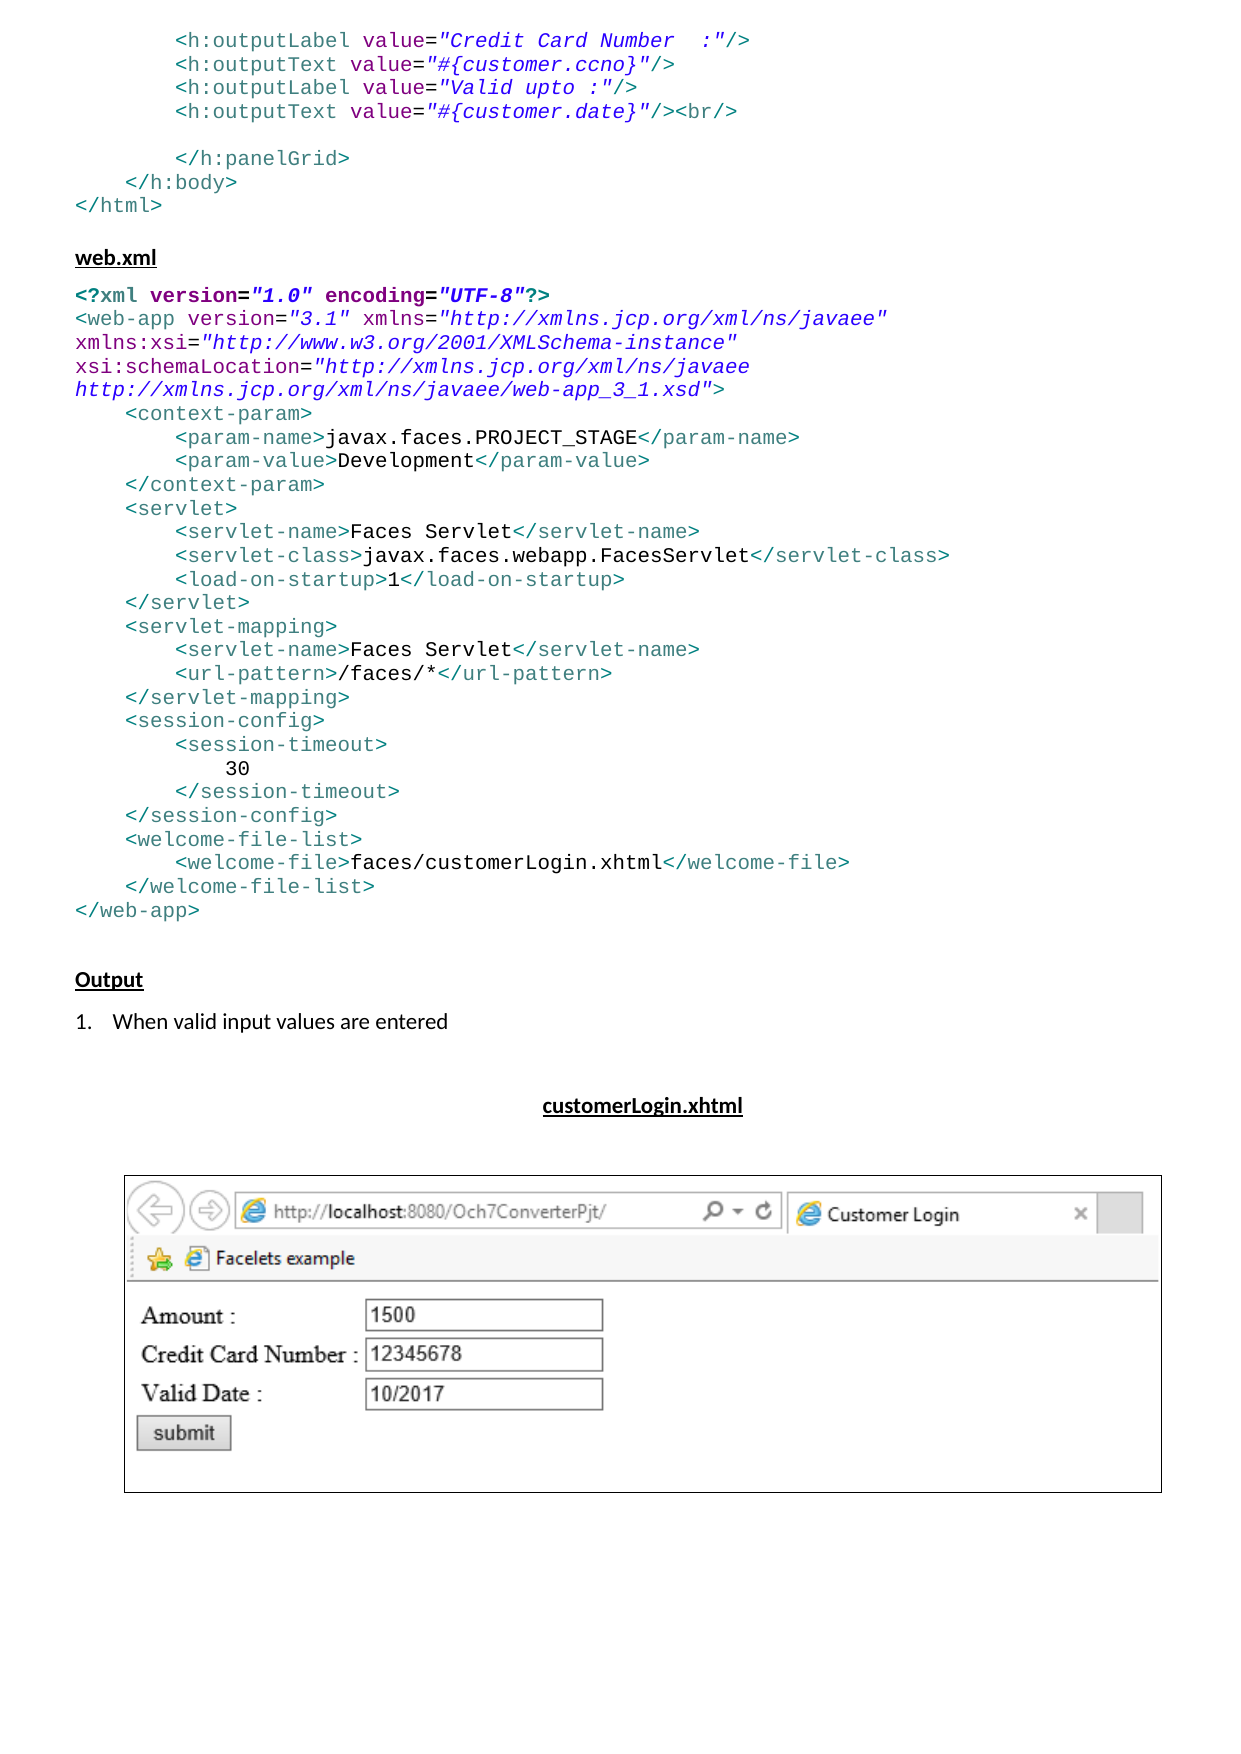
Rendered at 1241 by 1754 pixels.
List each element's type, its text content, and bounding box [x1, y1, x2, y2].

text <h:outputLabel value="Valid upto :"/> [75, 77, 1210, 101]
text <session-config> [75, 710, 1210, 734]
text <web-app version="3.1" xmlns="http://xmlns.jcp.org/xml/ns/javaee" xmlns:xsi="http://www.w3.org/2001/XMLSchema-instance" xsi:schemaLocation="http://xmlns.jcp.org/xml/ns/javaee http://xmlns.jcp.org/xml/ns/javaee/web-app_3_1.xsd"> [75, 308, 1210, 403]
text </h:panelGrid> [75, 148, 1210, 172]
text <servlet-class>javax.faces.webapp.FacesServlet</servlet-class> [75, 545, 1210, 568]
text <servlet-mapping> [75, 616, 1210, 639]
text <context-param> [75, 403, 1210, 427]
text </session-config> [75, 805, 1210, 829]
text <servlet-name>Faces Servlet</servlet-name> [75, 639, 1210, 663]
text <?xml version="1.0" encoding="UTF-8"?> [75, 285, 1210, 308]
text 30 [75, 758, 1210, 781]
text </context-param> [75, 474, 1210, 498]
text <welcome-file-list> [75, 829, 1210, 852]
text <h:outputText value="#{customer.ccno}"/> [75, 54, 1210, 77]
text <servlet> [75, 498, 1210, 521]
text Output [75, 965, 1210, 993]
text </welcome-file-list> [75, 876, 1210, 899]
text <param-name>javax.faces.PROJECT_STAGE</param-name> [75, 427, 1210, 450]
text <welcome-file>faces/customerLogin.xhtml</welcome-file> [75, 852, 1210, 876]
text </servlet> [75, 592, 1210, 616]
text <session-timeout> [75, 734, 1210, 758]
text web.xml [75, 243, 1210, 271]
text customerLogin.xhtml [75, 1091, 1210, 1119]
text <url-pattern>/faces/*</url-pattern> [75, 663, 1210, 687]
text <load-on-startup>1</load-on-startup> [75, 568, 1210, 592]
text <servlet-name>Faces Servlet</servlet-name> [75, 521, 1210, 545]
text <param-value>Development</param-value> [75, 450, 1210, 474]
text <h:outputText value="#{customer.date}"/><br/> [75, 101, 1210, 124]
text </html> [75, 196, 1210, 219]
text </servlet-mapping> [75, 687, 1210, 710]
text </session-timeout> [75, 781, 1210, 805]
text </web-app> [75, 899, 1210, 923]
text <h:outputLabel value="Credit Card Number :"/> [75, 30, 1210, 54]
text </h:body> [75, 172, 1210, 196]
text 1. When valid input values are entered [75, 1007, 1210, 1035]
